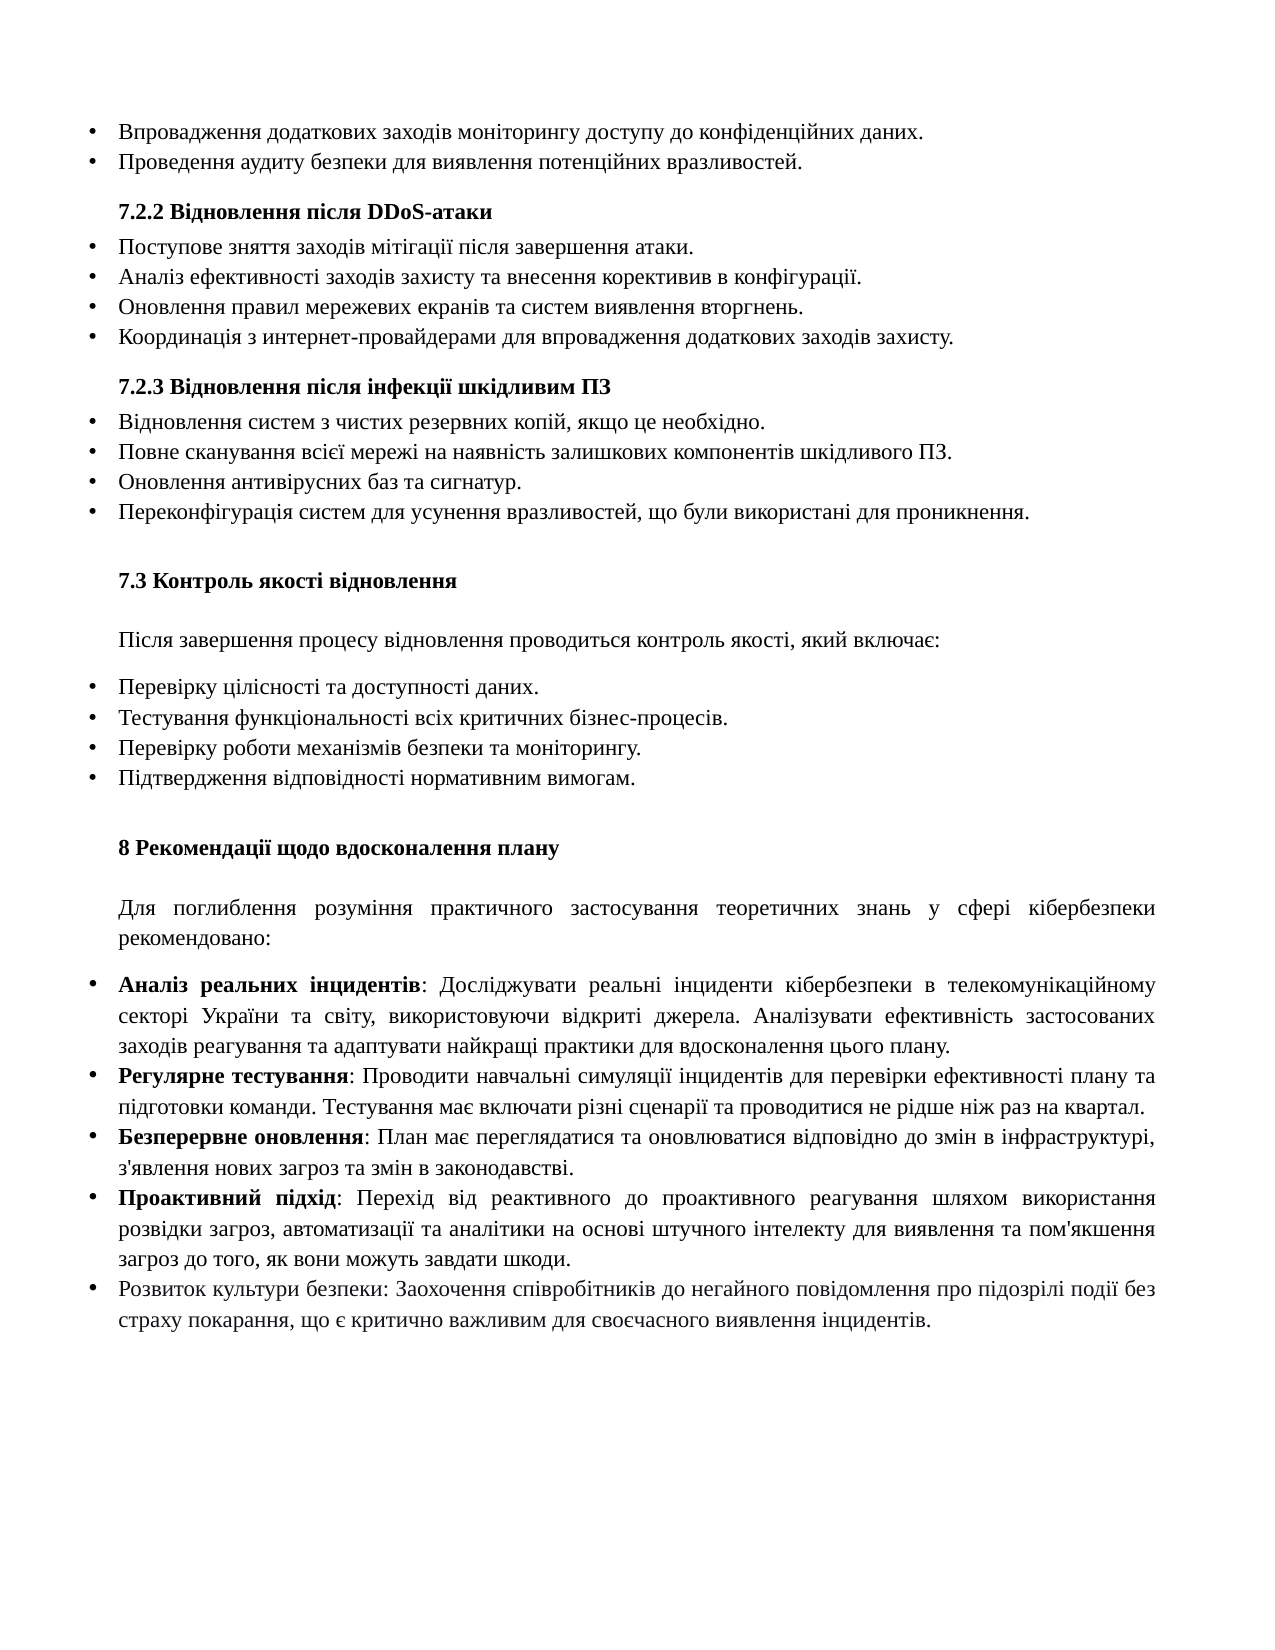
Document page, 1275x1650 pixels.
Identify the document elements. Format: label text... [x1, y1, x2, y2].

list Розвиток культури безпеки: Заохочення співробітників до негайного повідомлення про підозрілі події без страху покарання, що є критично важливим для своєчасного виявлення інцидентів. [118, 1275, 1157, 1332]
list Перевірку роботи механізмів безпеки та моніторингу. [118, 734, 1157, 760]
list Повне сканування всієї мережі на наявність залишкових компонентів шкідливого ПЗ. [118, 438, 1157, 464]
list Аналіз ефективності заходів захисту та внесення корективив в конфігурації. [118, 263, 1157, 289]
list Переконфігурація систем для усунення вразливостей, що були використані для проникнення. [118, 498, 1157, 525]
list Оновлення антивірусних баз та сигнатур. [118, 468, 1157, 494]
list Перевірку цілісності та доступності даних. [118, 673, 1157, 700]
list Поступове зняття заходів мітігації після завершення атаки. [118, 233, 1157, 259]
list Проактивний підхід: Перехід від реактивного до проактивного реагування шляхом використання розвідки загроз, автоматизації та аналітики на основі штучного інтелекту для виявлення та пом'якшення загроз до того, як вони можуть завдати шкоди. [118, 1184, 1157, 1271]
subtitle 8 Рекомендації щодо вдосконалення плану [118, 827, 1157, 861]
list Безперервне оновлення: План має переглядатися та оновлюватися відповідно до змін в інфраструктурі, з'явлення нових загроз та змін в законодавстві. [118, 1123, 1157, 1180]
list Проведення аудиту безпеки для виявлення потенційних вразливостей. [118, 148, 1157, 175]
list Аналіз реальних інцидентів: Досліджувати реальні інциденти кібербезпеки в телекомунікаційному секторі України та світу, використовуючи відкриті джерела. Аналізувати ефективність застосованих заходів реагування та адаптувати найкращі практики для вдосконалення цього плану. [118, 971, 1157, 1058]
list Оновлення правил мережевих екранів та систем виявлення вторгнень. [118, 293, 1157, 319]
list Координація з интернет-провайдерами для впровадження додаткових заходів захисту. [118, 323, 1157, 350]
list Підтвердження відповідності нормативним вимогам. [118, 764, 1157, 790]
list Відновлення систем з чистих резервних копій, якщо це необхідно. [118, 408, 1157, 434]
list Тестування функціональності всіх критичних бізнес-процесів. [118, 703, 1157, 730]
list Впровадження додаткових заходів моніторингу доступу до конфіденційних даних. [118, 118, 1157, 144]
subtitle 7.2.3 Відновлення після інфекції шкідливим ПЗ [118, 370, 1157, 399]
subtitle 7.2.2 Відновлення після DDoS-атаки [118, 195, 1157, 224]
text Для поглиблення розуміння практичного застосування теоретичних знань у сфері кібербезпеки рекомендовано: [118, 894, 1157, 951]
list Регулярне тестування: Проводити навчальні симуляції інцидентів для перевірки ефективності плану та підготовки команди. Тестування має включати різні сценарії та проводитися не рідше ніж раз на квартал. [118, 1062, 1157, 1119]
text Після завершення процесу відновлення проводиться контроль якості, який включає: [118, 626, 1157, 653]
subtitle 7.3 Контроль якості відновлення [118, 562, 1157, 593]
